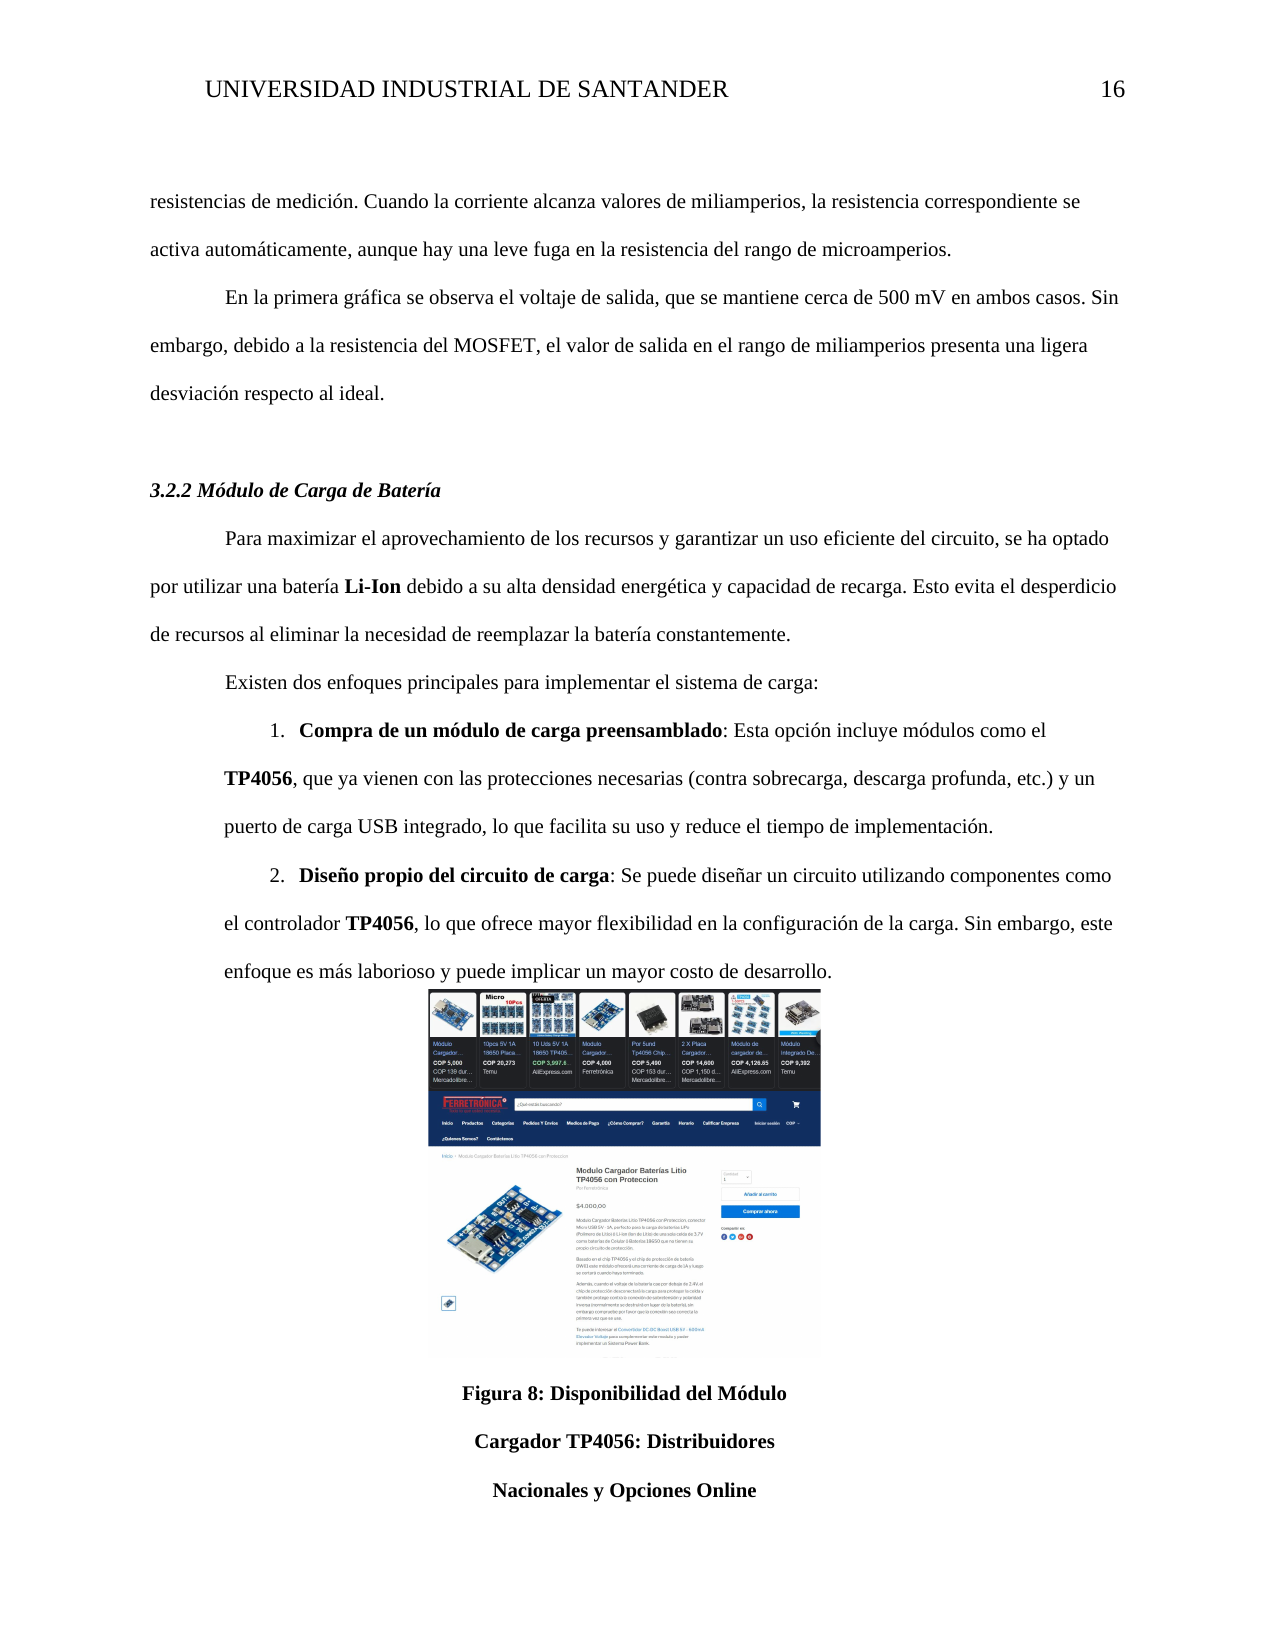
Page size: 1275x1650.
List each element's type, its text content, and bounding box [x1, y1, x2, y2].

subtitle 3.2.2 Módulo de Carga de Batería [150, 477, 1125, 502]
text Existen dos enfoques principales para implementar el sistema de carga: [150, 670, 1125, 694]
list Compra de un módulo de carga preensamblado: Esta opción incluye módulos como el TP4056, que ya vienen con las protecciones necesarias (contra sobrecarga, descarga profunda, etc.) y un puerto de carga USB integrado, lo que facilita su uso y reduce el tiempo de implementación. [194, 718, 1125, 838]
picture [428, 989, 821, 1358]
text Para maximizar el aprovechamiento de los recursos y garantizar un uso eficiente del circuito, se ha optado por utilizar una batería Li-Ion debido a su alta densidad energética y capacidad de recarga. Esto evita el desperdicio de recursos al eliminar la necesidad de reemplazar la batería constantemente. [150, 526, 1125, 646]
list Figura 8: Disponibilidad del Módulo Cargador TP4056: Distribuidores Nacionales y Opciones Online [428, 1358, 821, 1502]
list Diseño propio del circuito de carga: Se puede diseñar un circuito utilizando componentes como el controlador TP4056, lo que ofrece mayor flexibilidad en la configuración de la carga. Sin embargo, este enfoque es más laborioso y puede implicar un mayor costo de desarrollo. [194, 862, 1125, 983]
text En la primera gráfica se observa el voltaje de salida, que se mantiene cerca de 500 mV en ambos casos. Sin embargo, debido a la resistencia del MOSFET, el valor de salida en el rango de miliamperios presenta una ligera desviación respecto al ideal. [150, 285, 1125, 405]
text resistencias de medición. Cuando la corriente alcanza valores de miliamperios, la resistencia correspondiente se activa automáticamente, aunque hay una leve fuga en la resistencia del rango de microamperios. [150, 189, 1125, 261]
